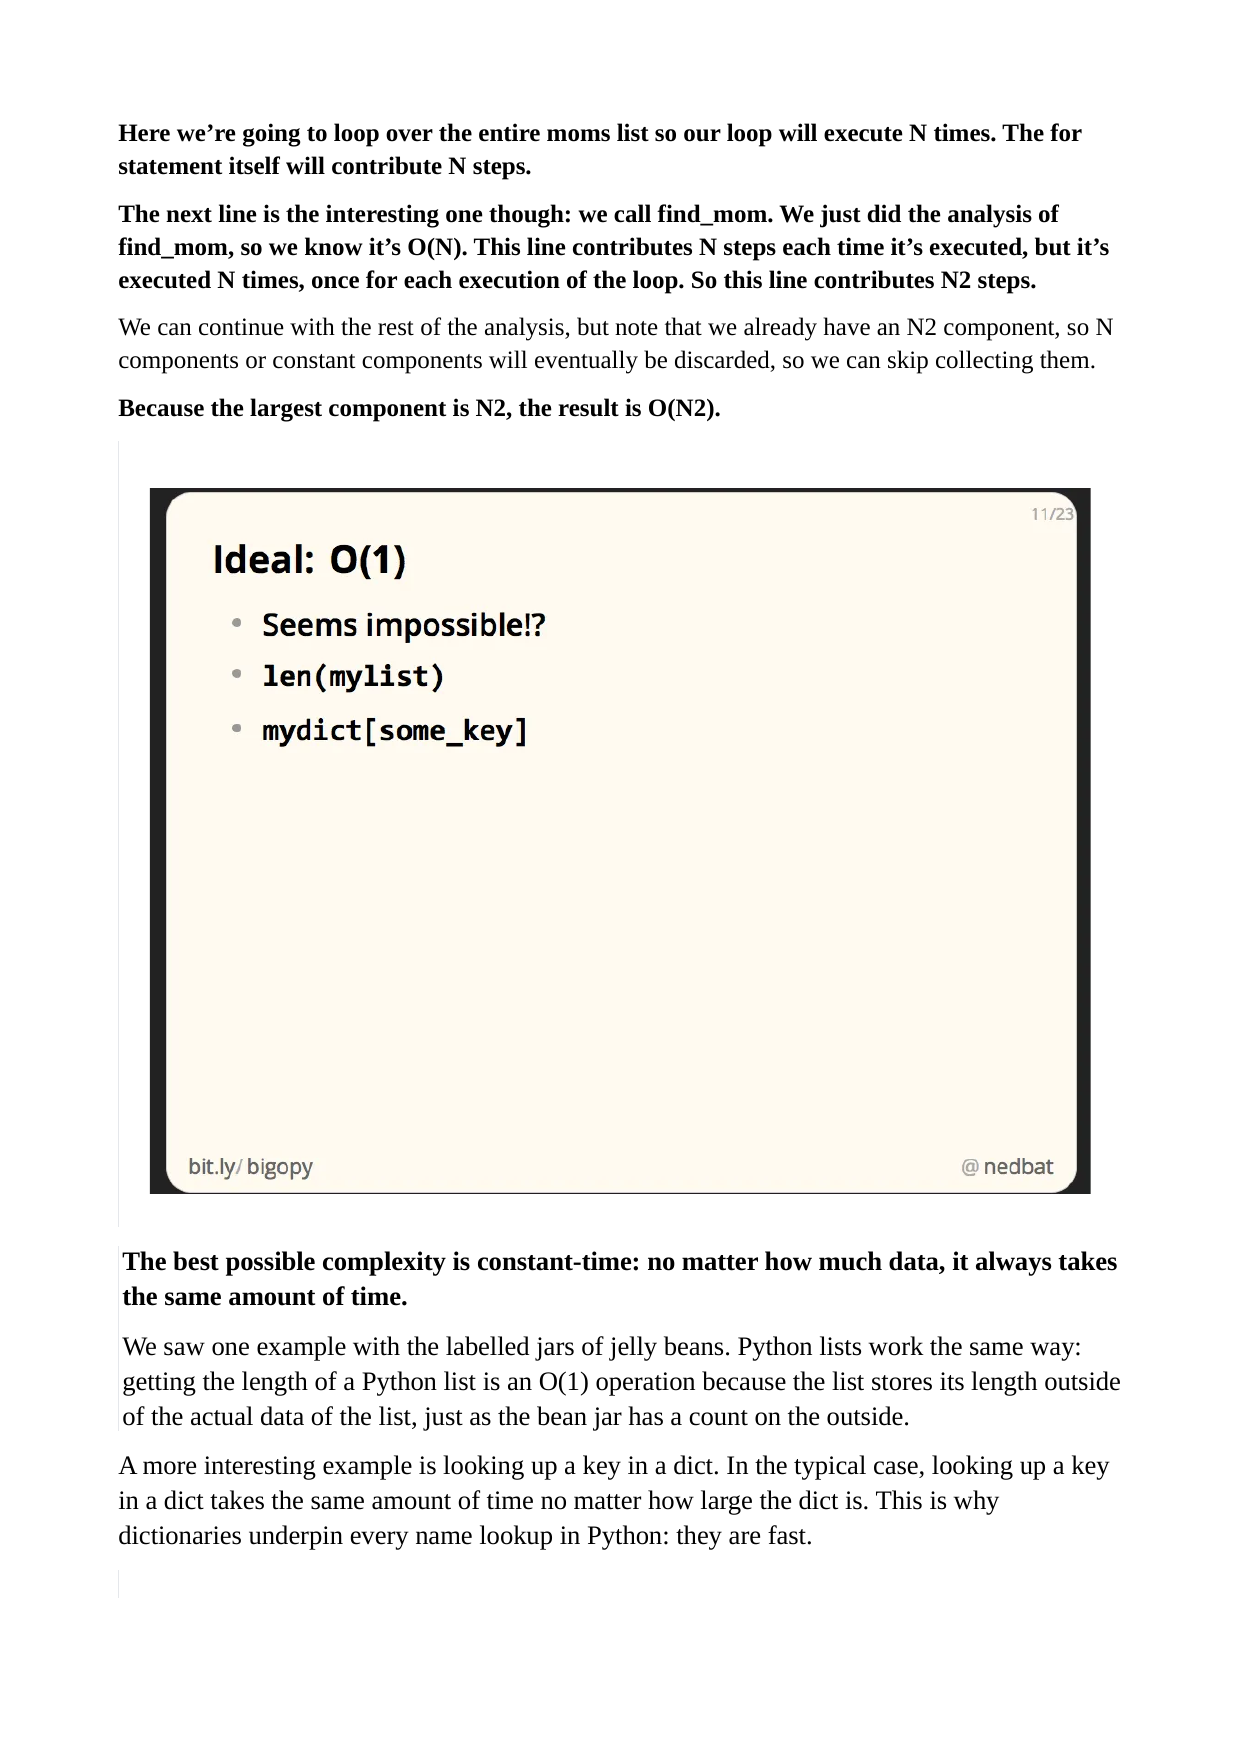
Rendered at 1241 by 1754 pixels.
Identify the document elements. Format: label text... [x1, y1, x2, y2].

text A more interesting example is looking up a key in a dict. In the typical case, looking up a key in a dict takes the same amount of time no matter how large the dict is. This is why dictionaries underpin every name lookup in Python: they are fast. [118, 1450, 1122, 1550]
text The best possible complexity is constant-time: no matter how much data, it always takes the same amount of time. [119, 1246, 1122, 1311]
text Here we’re going to loop over the entire moms list so our loop will execute N times. The for statement itself will contribute N steps. [118, 118, 1122, 180]
text The next line is the interesting one though: we call find_mom. We just did the analysis of find_mom, so we know it’s O(N). This line contributes N steps each time it’s executed, but it’s executed N times, once for each execution of the loop. So this line contributes N2 steps. [118, 199, 1122, 293]
text We saw one example with the labelled jars of jelly beans. Python lists work the same way: getting the length of a Python list is an O(1) operation because the list stores its length outside of the actual data of the list, just as the bean jar has a count on the outside. [119, 1330, 1122, 1431]
text Because the largest component is N2, the result is O(N2). [118, 393, 1122, 422]
picture [149, 488, 1091, 1194]
text We can continue with the rest of the analysis, but note that we already have an N2 component, so N components or constant components will eventually be discarded, so we can skip collecting them. [118, 312, 1122, 374]
